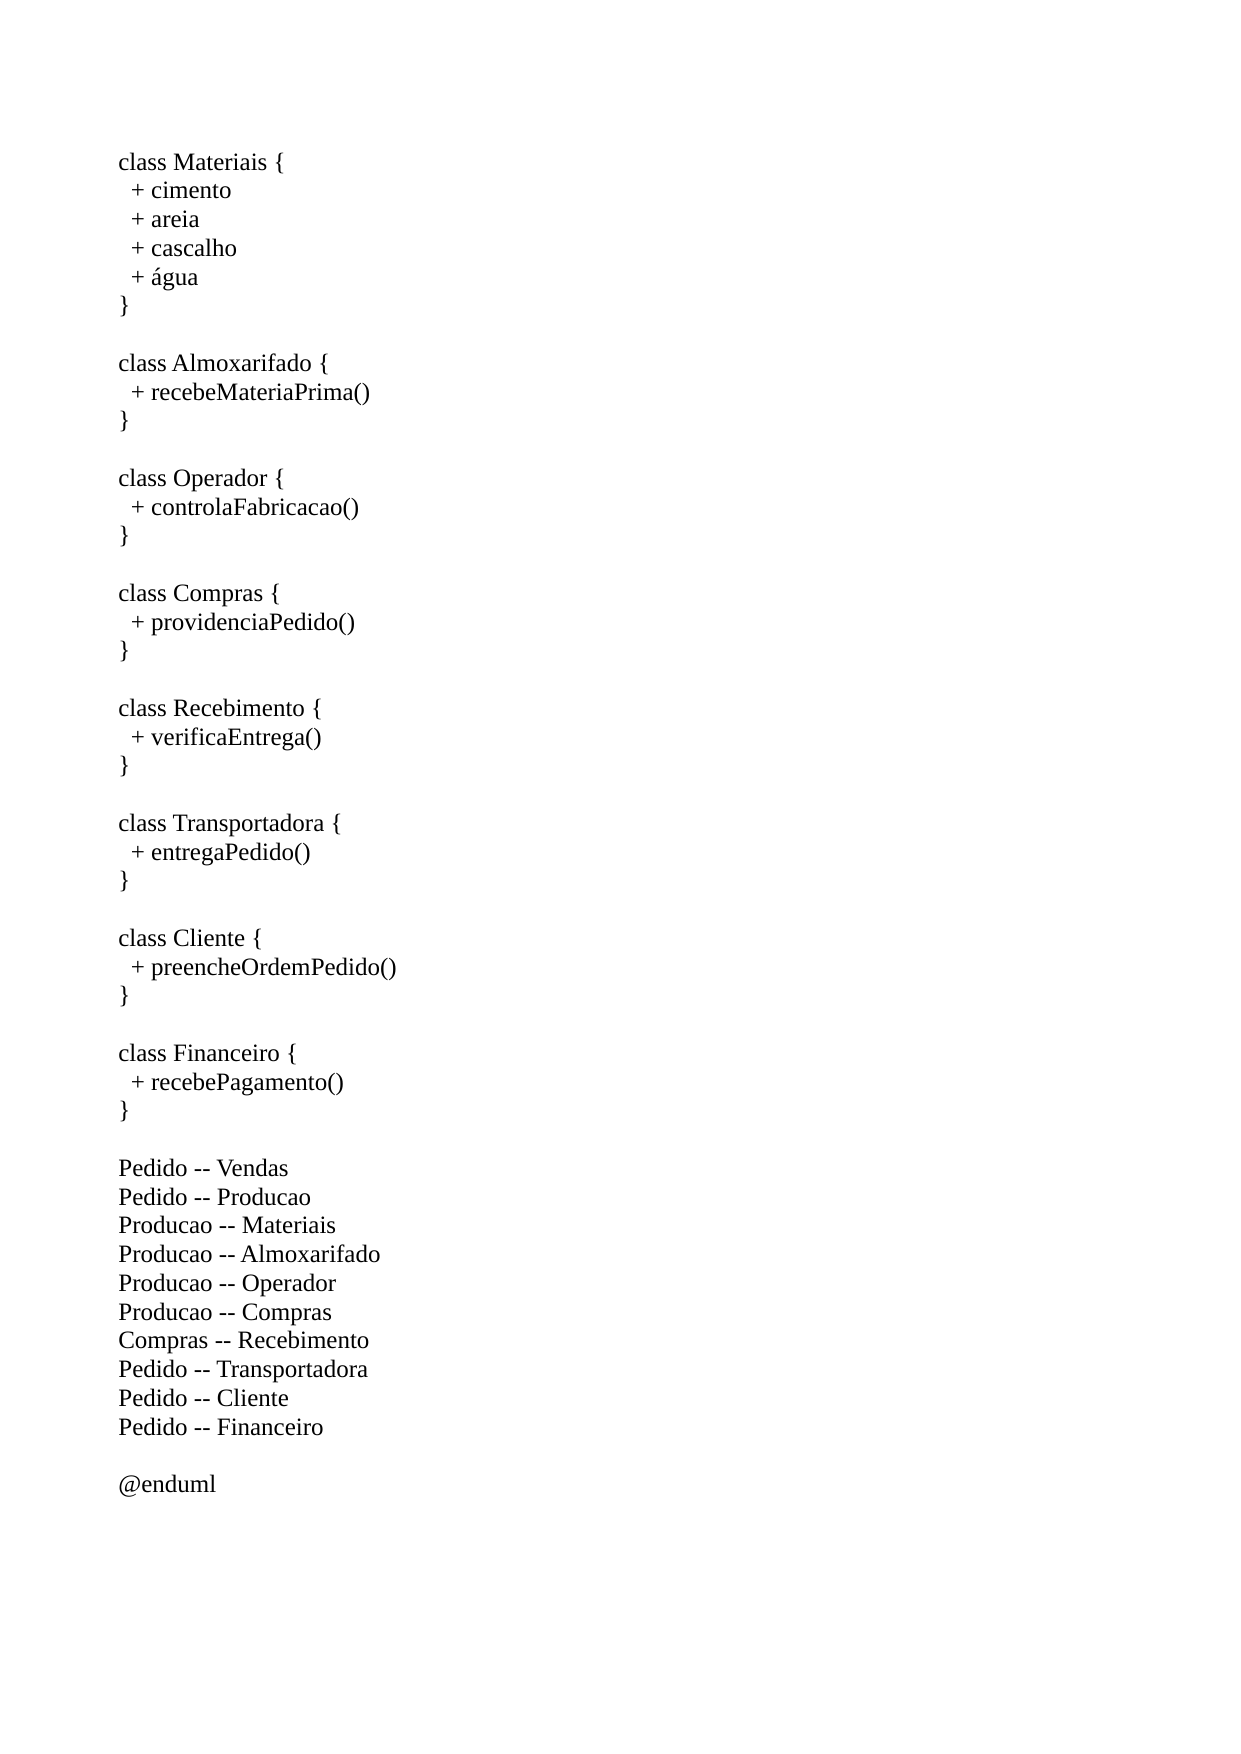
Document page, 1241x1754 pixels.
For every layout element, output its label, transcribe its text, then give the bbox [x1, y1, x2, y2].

text + cimento [118, 176, 1122, 204]
text Pedido -- Transportadora [118, 1354, 1122, 1383]
text + recebePagamento() [118, 1067, 1122, 1096]
text class Operador { [118, 463, 1122, 492]
text + verificaEntrega() [118, 722, 1122, 751]
text Pedido -- Financeiro [118, 1412, 1122, 1441]
text + recebeMateriaPrima() [118, 377, 1122, 406]
text } [118, 981, 1122, 1009]
text class Compras { [118, 578, 1122, 607]
text Compras -- Recebimento [118, 1326, 1122, 1354]
text + cascalho [118, 233, 1122, 262]
text } [118, 1096, 1122, 1124]
text Producao -- Materiais [118, 1211, 1122, 1239]
text + controlaFabricacao() [118, 492, 1122, 521]
text @enduml [118, 1469, 1122, 1498]
text } [118, 291, 1122, 319]
text Pedido -- Vendas [118, 1153, 1122, 1182]
text Producao -- Operador [118, 1268, 1122, 1297]
text } [118, 751, 1122, 779]
text class Transportadora { [118, 808, 1122, 837]
text class Cliente { [118, 923, 1122, 952]
text class Recebimento { [118, 693, 1122, 722]
text + areia [118, 204, 1122, 233]
text } [118, 866, 1122, 894]
text Pedido -- Producao [118, 1182, 1122, 1211]
text class Materiais { [118, 147, 1122, 176]
text class Almoxarifado { [118, 348, 1122, 377]
text + entregaPedido() [118, 837, 1122, 866]
text + preencheOrdemPedido() [118, 952, 1122, 981]
text Producao -- Compras [118, 1297, 1122, 1326]
text Pedido -- Cliente [118, 1383, 1122, 1412]
text } [118, 406, 1122, 434]
text + água [118, 262, 1122, 291]
text } [118, 636, 1122, 664]
text } [118, 521, 1122, 549]
text + providenciaPedido() [118, 607, 1122, 636]
text class Financeiro { [118, 1038, 1122, 1067]
text Producao -- Almoxarifado [118, 1239, 1122, 1268]
